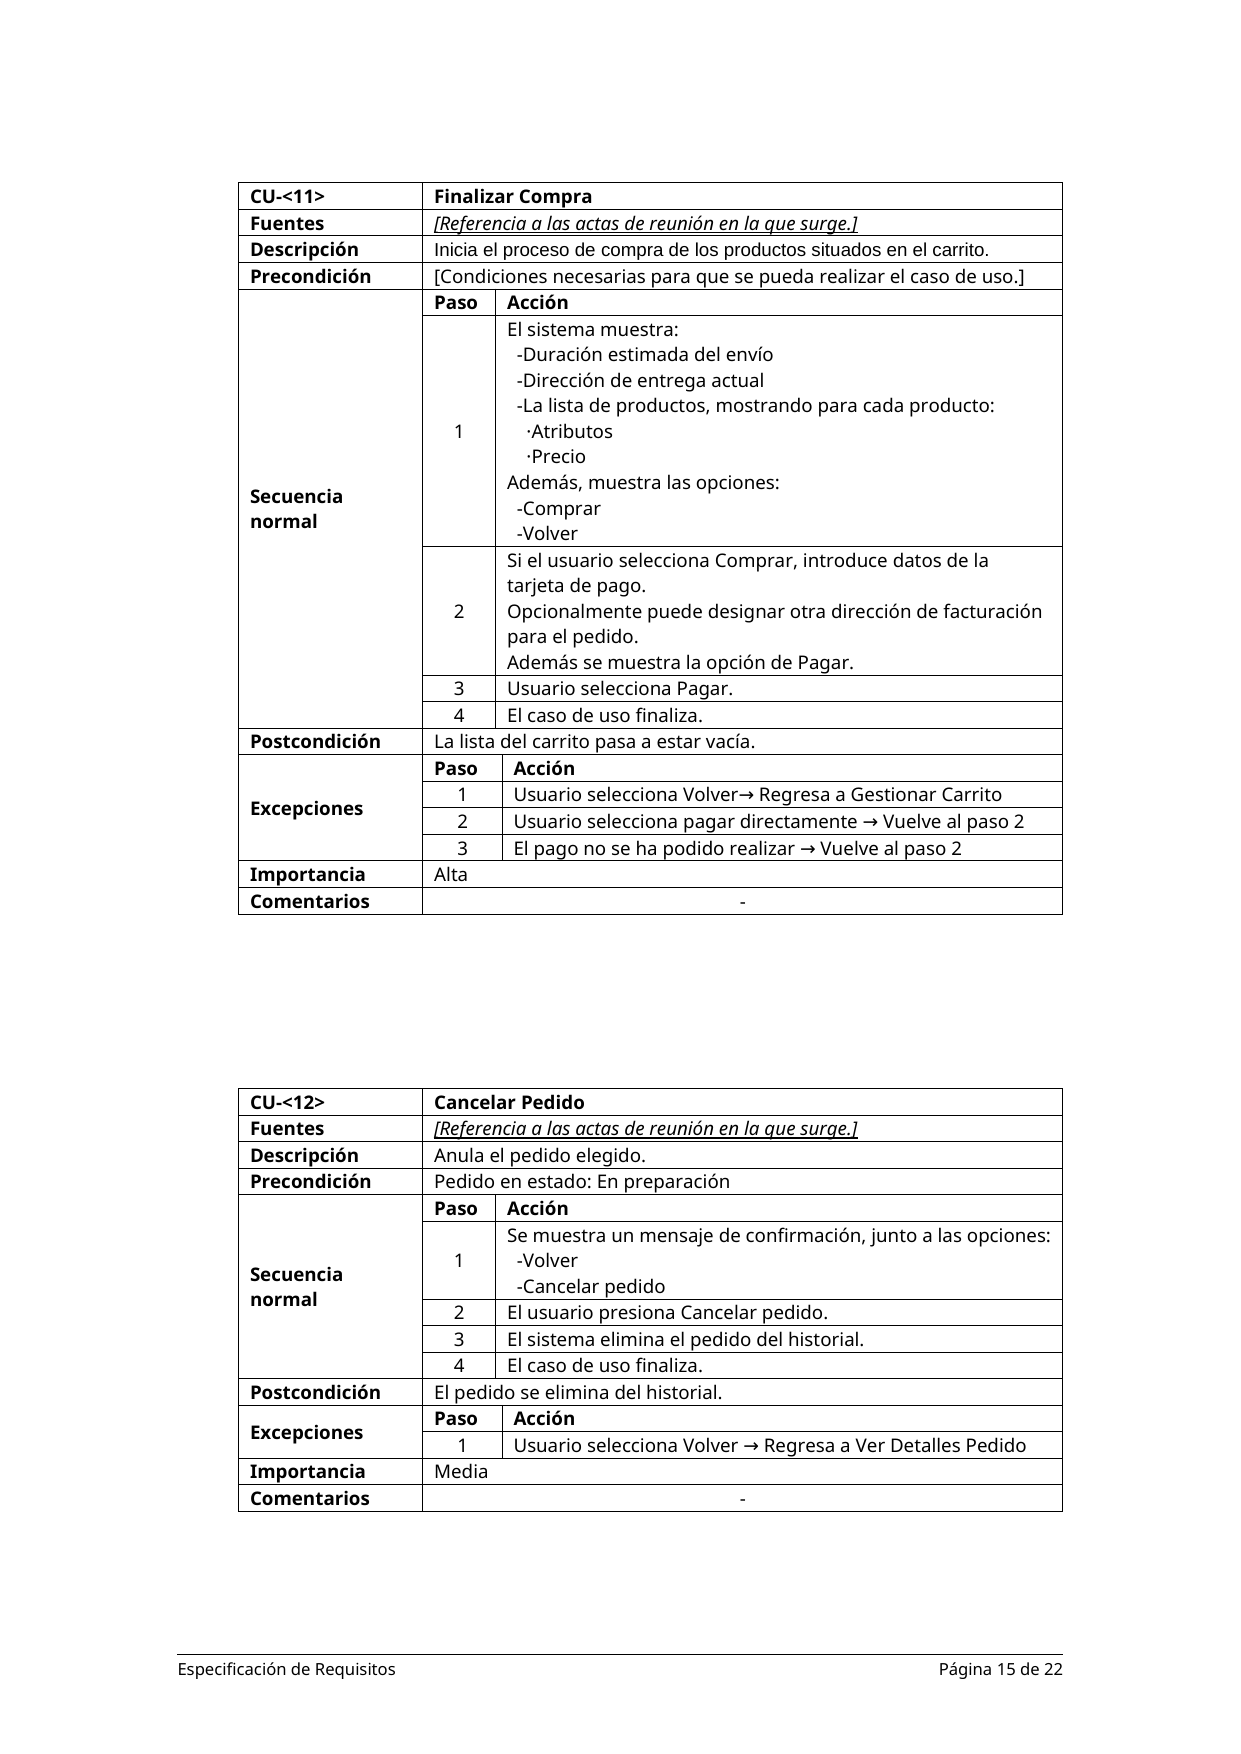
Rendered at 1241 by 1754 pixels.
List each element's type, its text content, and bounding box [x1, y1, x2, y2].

table_cell [Referencia a las actas de reunión en la que surge.] [423, 210, 1062, 235]
table_cell Si el usuario selecciona Comprar, introduce datos de la tarjeta de pago. Opcionalmente puede designar otra dirección de facturación para el pedido. Además se muestra la opción de Pagar. [496, 547, 1062, 674]
table_cell El pedido se elimina del historial. [423, 1379, 1062, 1405]
table_cell 1 [423, 316, 495, 546]
table_cell Precondición [239, 263, 422, 288]
table_cell 2 [423, 1300, 495, 1325]
table_cell [Condiciones necesarias para que se pueda realizar el caso de uso.] [423, 263, 1062, 288]
table_cell Media [423, 1459, 1062, 1484]
table_cell Secuencia normal [239, 290, 422, 728]
table_cell El pago no se ha podido realizar → Vuelve al paso 2 [503, 835, 1062, 860]
table_cell 1 [423, 782, 502, 807]
table_cell El caso de uso finaliza. [496, 702, 1062, 728]
table_cell El usuario presiona Cancelar pedido. [496, 1300, 1062, 1325]
table_cell 1 [423, 1222, 495, 1298]
table_cell Excepciones [239, 1406, 422, 1458]
table_cell Paso [423, 1195, 495, 1221]
table_cell El sistema muestra: -Duración estimada del envío -Dirección de entrega actual -La lista de productos, mostrando para cada producto: ·Atributos ·Precio Además, muestra las opciones: -Comprar -Volver [496, 316, 1062, 546]
table_cell Paso [423, 755, 502, 781]
table_cell Pedido en estado: En preparación [423, 1169, 1062, 1194]
table_cell Precondición [239, 1169, 422, 1194]
table_cell Acción [496, 1195, 1062, 1221]
table_cell Inicia el proceso de compra de los productos situados en el carrito. [423, 236, 1062, 262]
table_cell - [423, 1485, 1062, 1511]
table_cell 1 [423, 1432, 502, 1458]
table_header Finalizar Compra [423, 183, 1062, 209]
table_cell [Referencia a las actas de reunión en la que surge.] [423, 1116, 1062, 1141]
table_cell Excepciones [239, 755, 422, 860]
table_cell Acción [503, 755, 1062, 781]
table_header CU-<11> [239, 183, 422, 209]
table_cell Alta [423, 861, 1062, 887]
table_cell Usuario selecciona pagar directamente → Vuelve al paso 2 [503, 808, 1062, 834]
table_cell 4 [423, 702, 495, 728]
table_cell 2 [423, 808, 502, 834]
table_cell Usuario selecciona Volver → Regresa a Ver Detalles Pedido [503, 1432, 1062, 1458]
table_cell Postcondición [239, 1379, 422, 1405]
table_header CU-<12> [239, 1089, 422, 1114]
table_cell Usuario selecciona Pagar. [496, 676, 1062, 701]
table_cell Paso [423, 290, 495, 315]
table_cell Acción [496, 290, 1062, 315]
table_cell El sistema elimina el pedido del historial. [496, 1326, 1062, 1352]
table_cell Anula el pedido elegido. [423, 1142, 1062, 1168]
table_cell La lista del carrito pasa a estar vacía. [423, 729, 1062, 754]
table_header Cancelar Pedido [423, 1089, 1062, 1114]
table_cell Paso [423, 1406, 502, 1431]
table_cell Importancia [239, 1459, 422, 1484]
table_cell 4 [423, 1353, 495, 1378]
table_cell 3 [423, 1326, 495, 1352]
table_cell El caso de uso finaliza. [496, 1353, 1062, 1378]
table_cell - [423, 888, 1062, 913]
table_cell 2 [423, 547, 495, 674]
table_cell Se muestra un mensaje de confirmación, junto a las opciones: -Volver -Cancelar pedido [496, 1222, 1062, 1298]
table_cell Comentarios [239, 888, 422, 913]
table_cell Descripción [239, 236, 422, 262]
table_cell Fuentes [239, 1116, 422, 1141]
table_cell Acción [503, 1406, 1062, 1431]
table_cell Descripción [239, 1142, 422, 1168]
table_cell Importancia [239, 861, 422, 887]
table_cell 3 [423, 835, 502, 860]
table_cell Fuentes [239, 210, 422, 235]
table_cell Postcondición [239, 729, 422, 754]
table_cell Comentarios [239, 1485, 422, 1511]
table_cell Secuencia normal [239, 1195, 422, 1378]
table_cell Usuario selecciona Volver→ Regresa a Gestionar Carrito [503, 782, 1062, 807]
table_cell 3 [423, 676, 495, 701]
